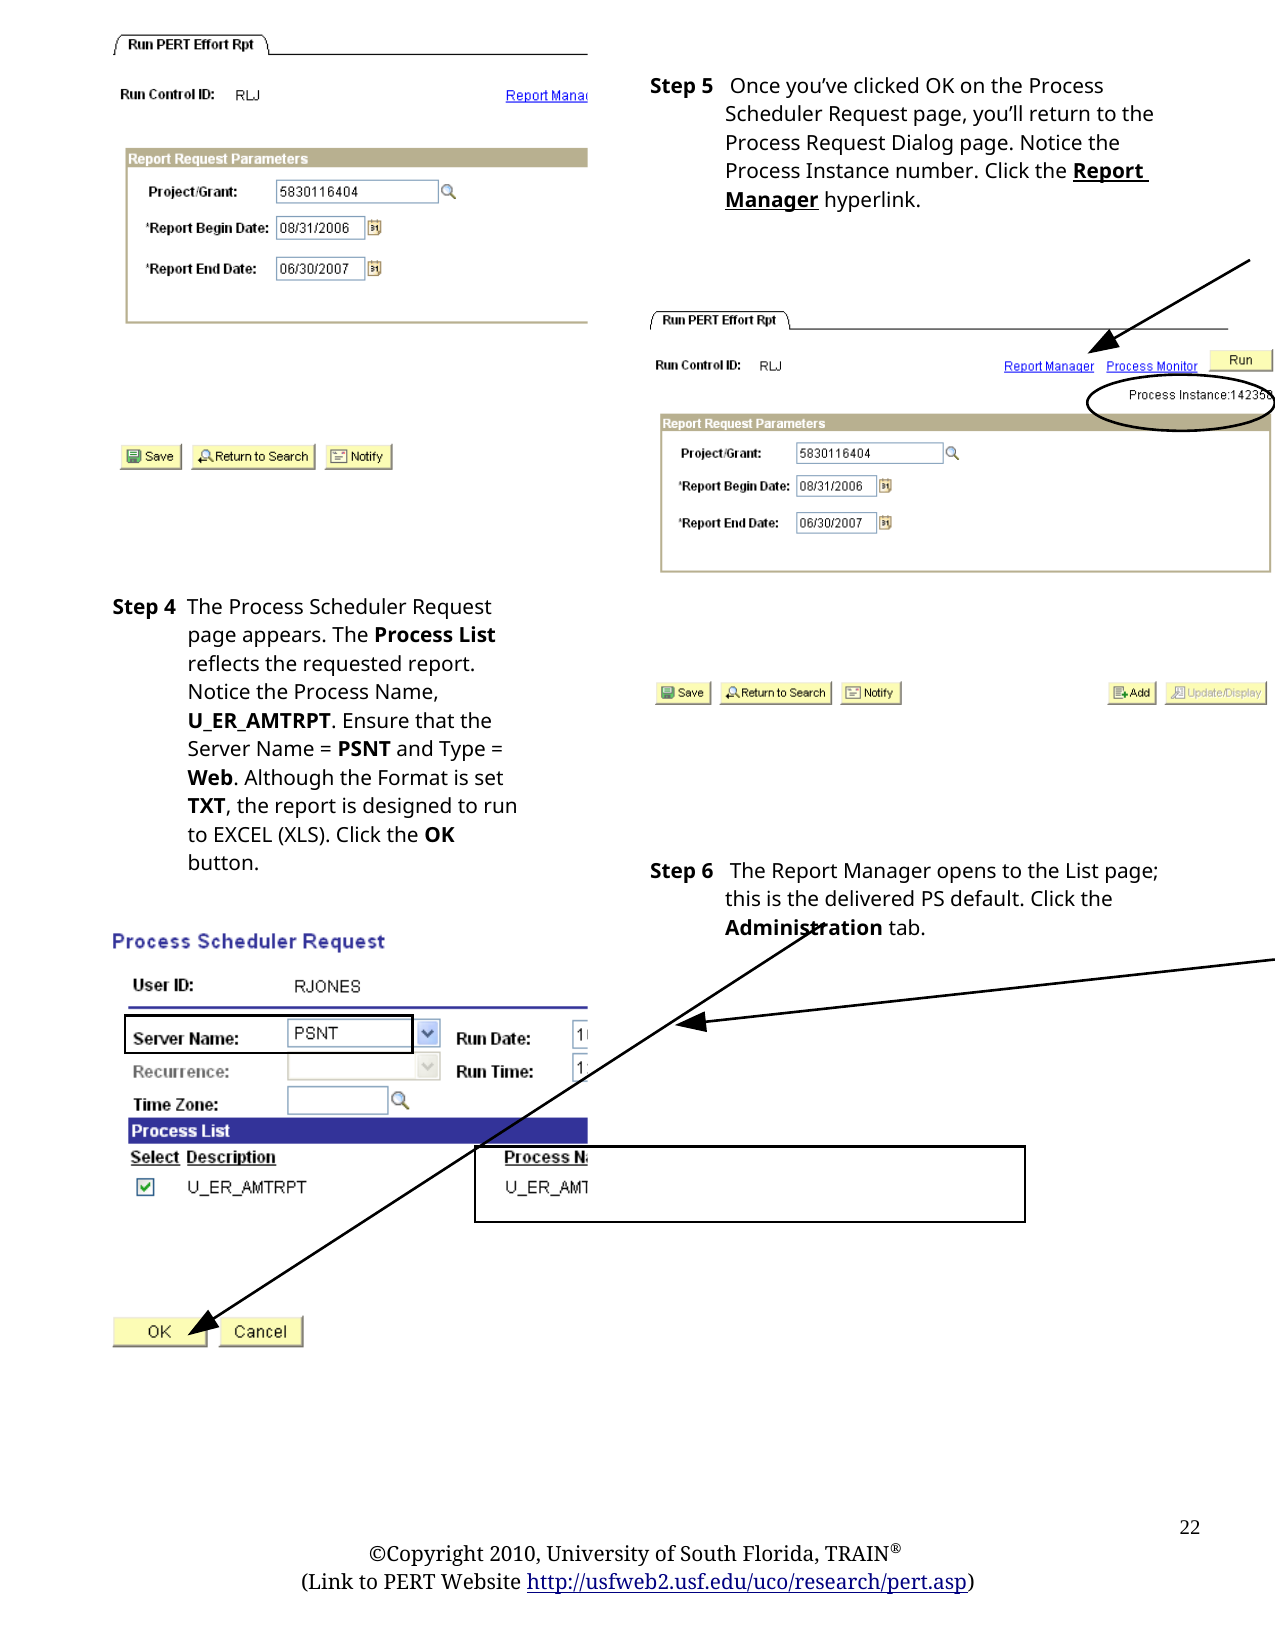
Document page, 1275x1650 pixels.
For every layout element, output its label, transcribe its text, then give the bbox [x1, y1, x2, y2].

text Step 6 The Report Manager opens to the List page; this is the delivered PS default. Click the Administration tab. [650, 856, 1162, 941]
text Step 4 The Process Scheduler Request page appears. The Process List reflects the requested report. Notice the Process Name, U_ER_AMTRPT. Ensure that the Server Name = PSNT and Type = Web. Although the Format is set TXT, the report is designed to run to EXCEL (XLS). Click the OK button. [112, 592, 525, 877]
text Step 5 Once you’ve clicked OK on the Process Scheduler Request page, you’ll return to the Process Request Dialog page. Notice the Process Instance number. Click the Report Manager hyperlink. [650, 71, 1162, 213]
